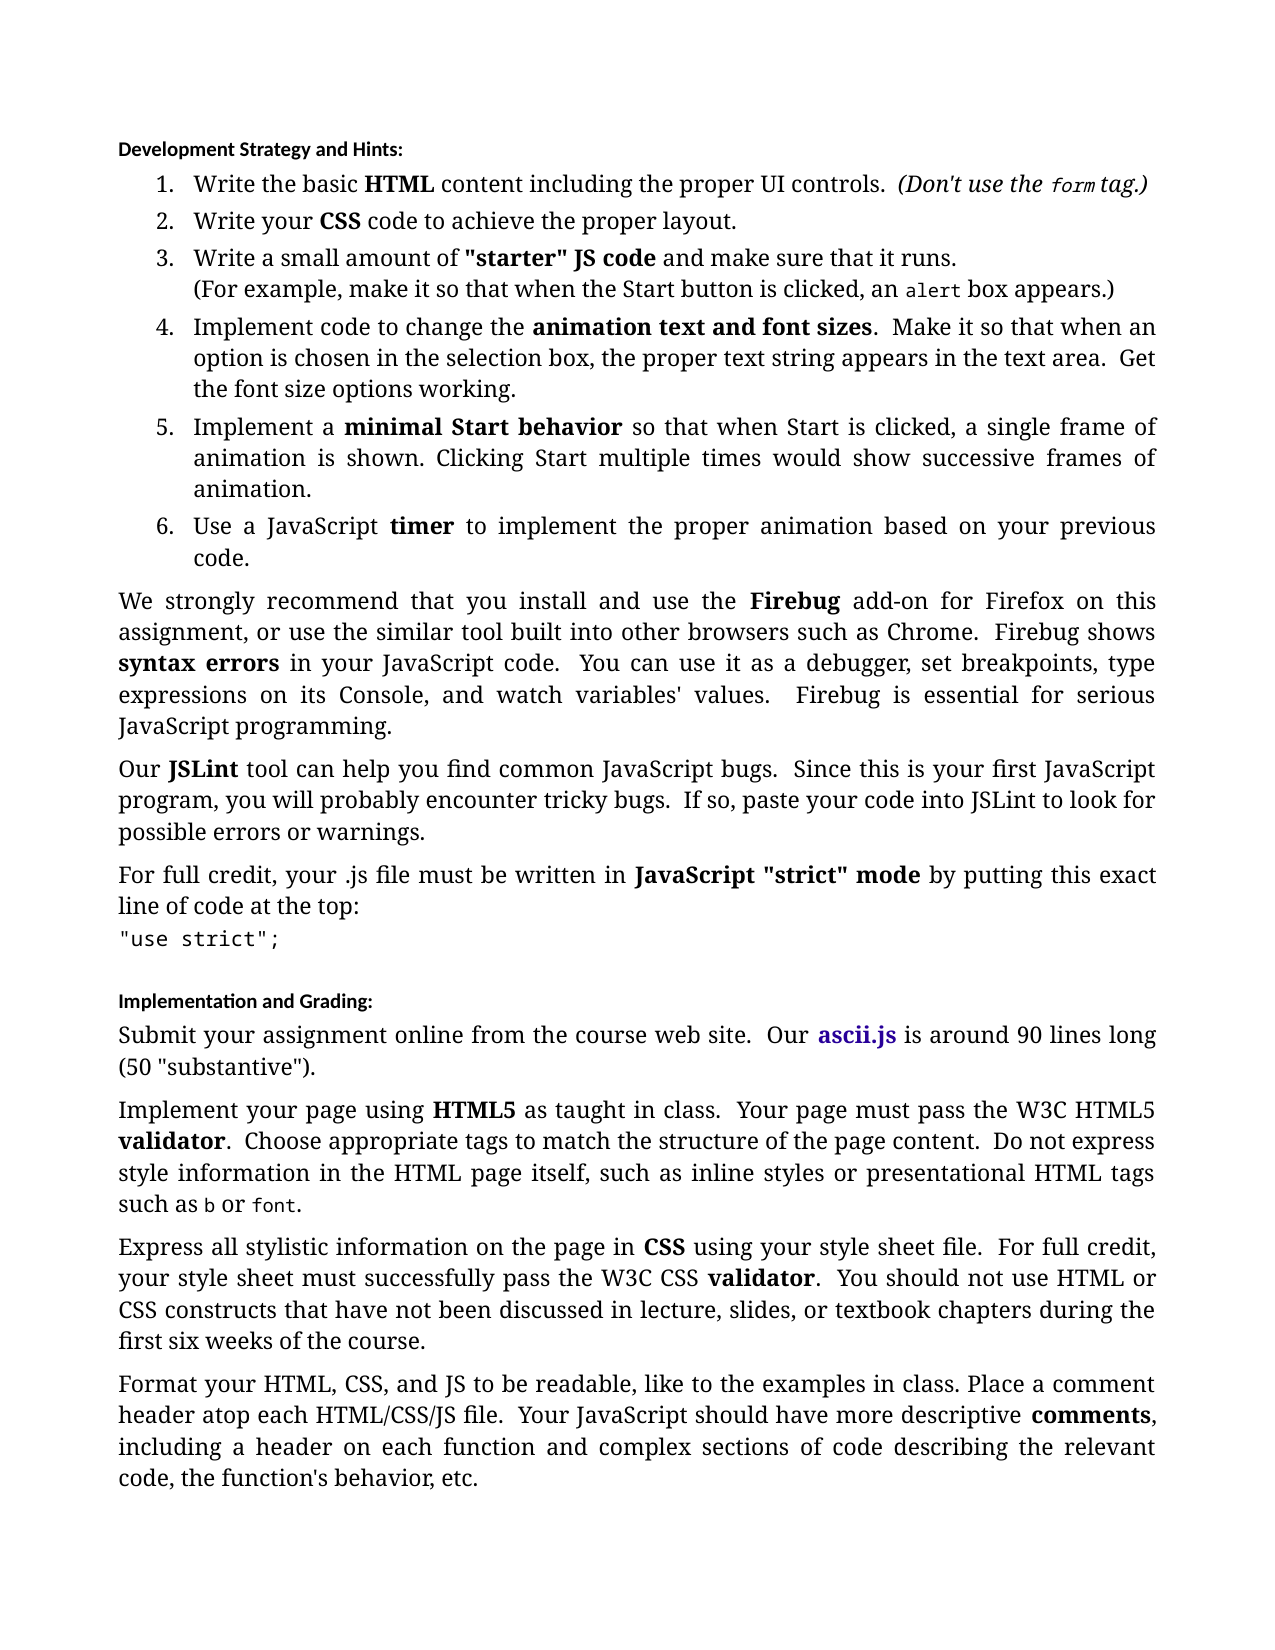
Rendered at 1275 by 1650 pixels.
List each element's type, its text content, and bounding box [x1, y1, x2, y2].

subtitle Implementation and Grading: [118, 988, 1157, 1013]
list Use a JavaScript timer to implement the proper animation based on your previous code. [156, 510, 1157, 573]
text We strongly recommend that you install and use the Firebug add-on for Firefox on this assignment, or use the similar tool built into other browsers such as Chrome. Firebug shows syntax errors in your JavaScript code. You can use it as a debugger, set breakpoints, type expressions on its Console, and watch variables' values. Firebug is essential for serious JavaScript programming. [118, 585, 1157, 741]
text Implement your page using HTML5 as taught in class. Your page must pass the W3C HTML5 validator. Choose appropriate tags to match the structure of the page content. Do not express style information in the HTML page itself, such as inline styles or presentational HTML tags such as b or font. [118, 1094, 1157, 1219]
list Implement a minimal Start behavior so that when Start is clicked, a single frame of animation is shown. Clicking Start multiple times would show successive frames of animation. [156, 411, 1157, 504]
list Implement code to change the animation text and font sizes. Make it so that when an option is chosen in the selection box, the proper text string appears in the text area. Get the font size options working. [156, 311, 1157, 404]
list Write a small amount of "starter" JS code and make sure that it runs. (For example, make it so that when the Start button is clicked, an alert box appears.) [156, 242, 1157, 305]
text Our JSLint tool can help you find common JavaScript bugs. Since this is your first JavaScript program, you will probably encounter tricky bugs. If so, paste your code into JSLint to look for possible errors or warnings. [118, 753, 1157, 847]
text Format your HTML, CSS, and JS to be readable, like to the examples in class. Place a comment header atop each HTML/CSS/JS file. Your JavaScript should have more descriptive comments, including a header on each function and complex sections of code describing the relevant code, the function's behavior, etc. [118, 1368, 1157, 1493]
subtitle Development Strategy and Hints: [118, 136, 1157, 162]
list Write your CSS code to achieve the proper layout. [156, 205, 1157, 236]
text Submit your assignment online from the course web site. Our ascii.js is around 90 lines long (50 "substantive"). [118, 1019, 1157, 1082]
text "use strict"; [118, 927, 1157, 951]
list Write the basic HTML content including the proper UI controls. (Don't use the form tag.) [156, 168, 1157, 199]
text Express all stylistic information on the page in CSS using your style sheet file. For full credit, your style sheet must successfully pass the W3C CSS validator. You should not use HTML or CSS constructs that have not been discussed in lecture, slides, or textbook chapters during the first six weeks of the course. [118, 1231, 1157, 1356]
text For full credit, your .js file must be written in JavaScript "strict" mode by putting this exact line of code at the top: [118, 859, 1157, 921]
